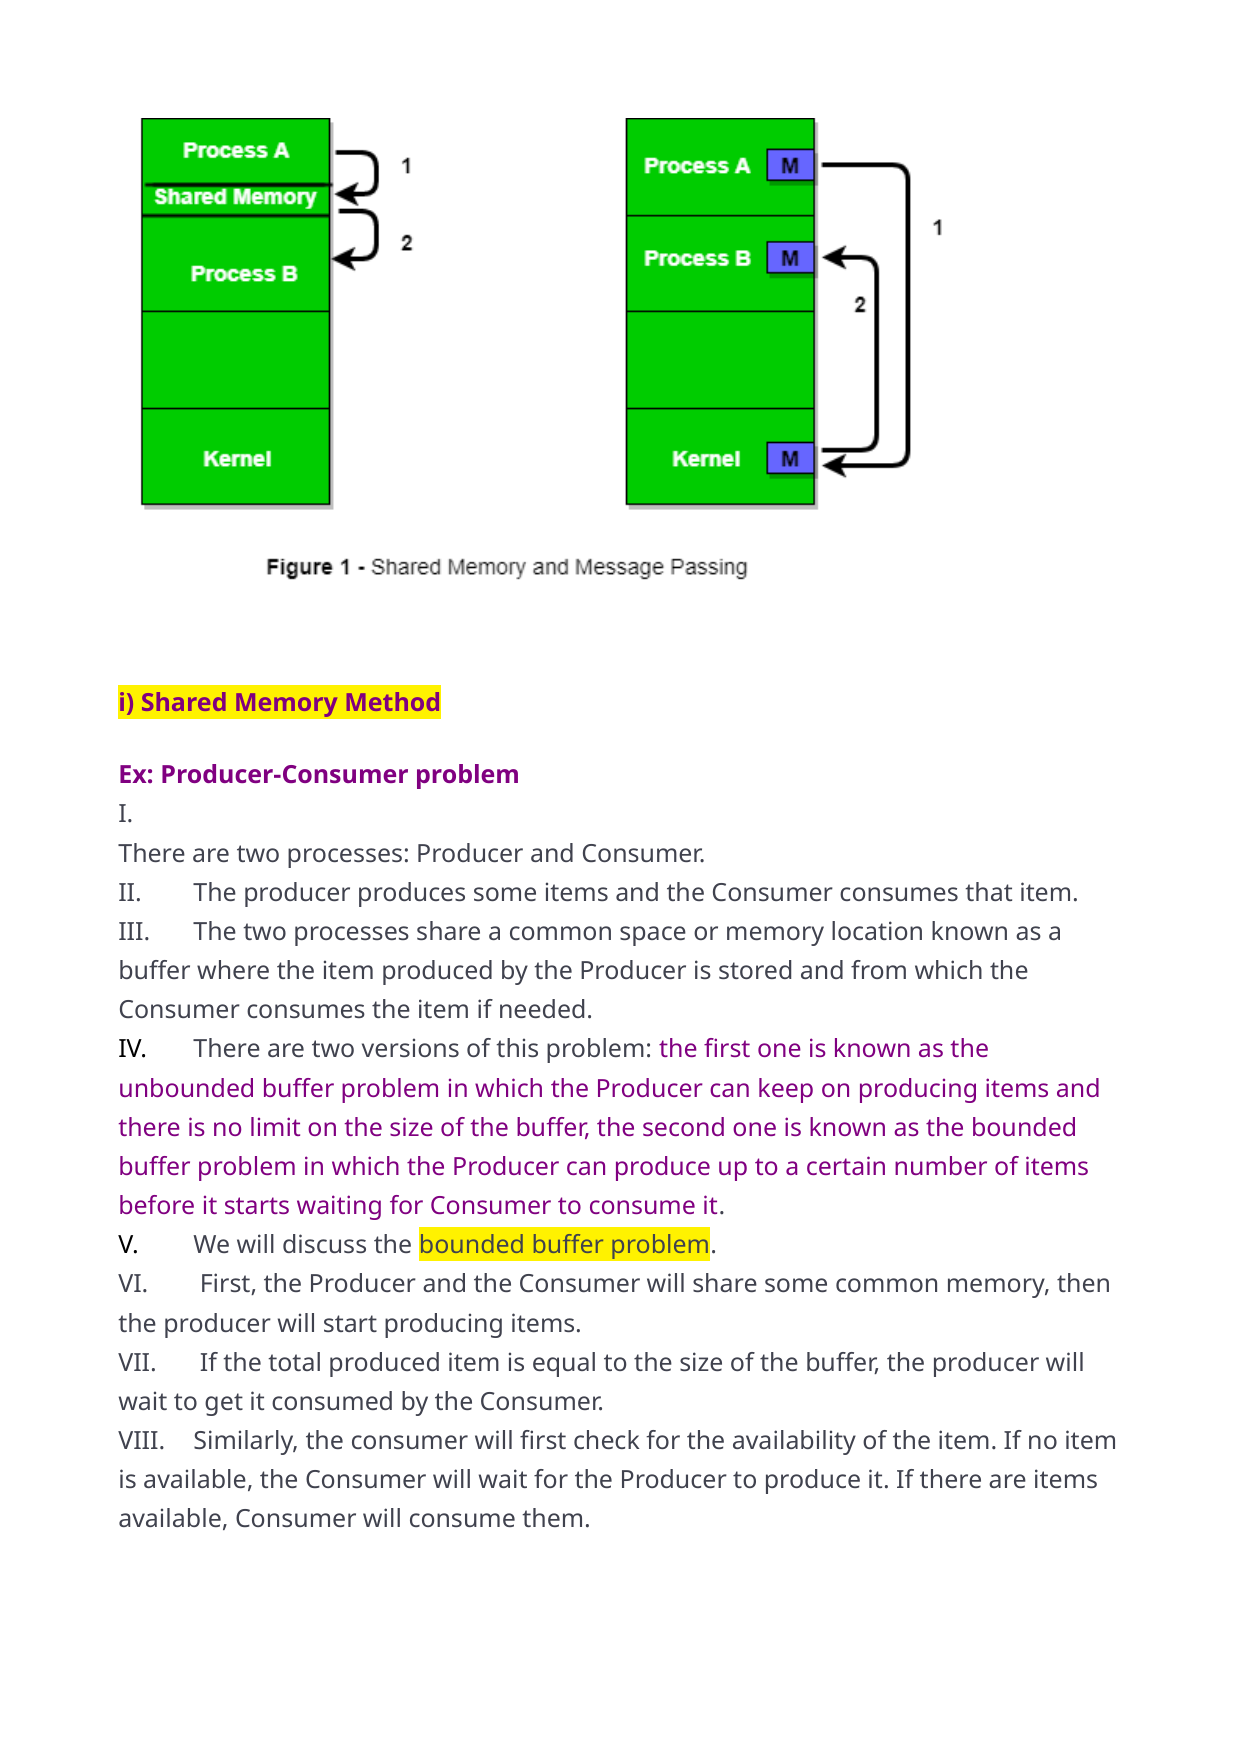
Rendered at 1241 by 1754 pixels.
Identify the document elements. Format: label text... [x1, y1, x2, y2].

list The two processes share a common space or memory location known as a buffer where the item produced by the Producer is stored and from which the Consumer consumes the item if needed. [118, 914, 1122, 1026]
list Similarly, the consumer will first check for the availability of the item. If no item is available, the Consumer will wait for the Producer to produce it. If there are items available, Consumer will consume them. [118, 1423, 1122, 1535]
text i) Shared Memory Method [118, 685, 1122, 719]
list If the total produced item is equal to the size of the buffer, the producer will wait to get it consumed by the Consumer. [118, 1344, 1122, 1418]
picture [118, 118, 959, 587]
list The producer produces some items and the Consumer consumes that item. [118, 874, 1122, 908]
text Ex: Producer-Consumer problem [118, 757, 1122, 791]
list There are two processes: Producer and Consumer. [118, 796, 1122, 869]
list There are two versions of this problem: the first one is known as the unbounded buffer problem in which the Producer can keep on producing items and there is no limit on the size of the buffer, the second one is known as the bounded buffer problem in which the Producer can produce up to a certain number of items before it starts waiting for Consumer to consume it. [118, 1031, 1122, 1222]
list First, the Producer and the Consumer will share some common memory, then the producer will start producing items. [118, 1266, 1122, 1339]
list We will discuss the bounded buffer problem. [118, 1227, 1122, 1261]
